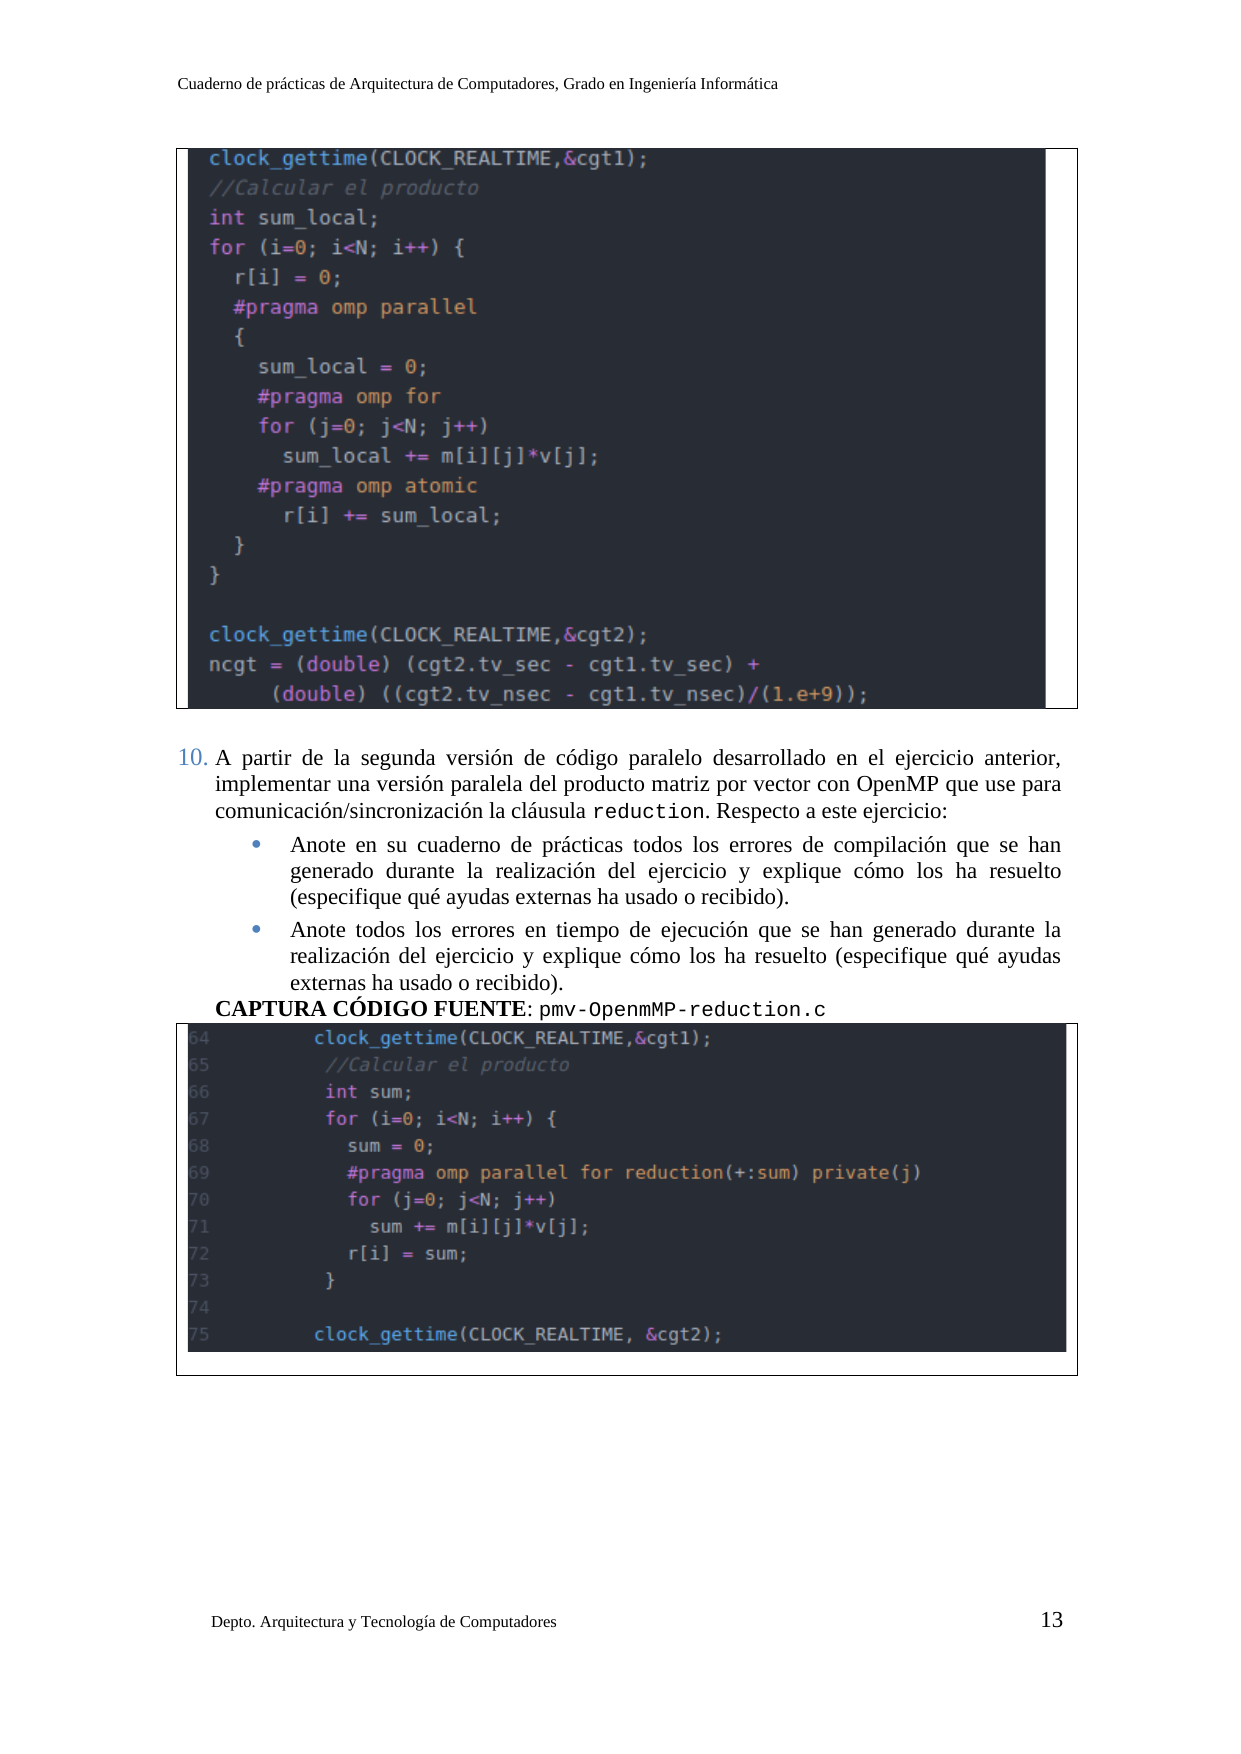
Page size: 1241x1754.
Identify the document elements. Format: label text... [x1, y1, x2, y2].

list Anote todos los errores en tiempo de ejecución que se han generado durante la realización del ejercicio y explique cómo los ha resuelto (especifique qué ayudas externas ha usado o recibido). [252, 916, 1063, 995]
table_header [1046, 149, 1077, 708]
list A partir de la segunda versión de código paralelo desarrollado en el ejercicio anterior, implementar una versión paralela del producto matriz por vector con OpenMP que use para comunicación/sincronización la cláusula reduction. Respecto a este ejercicio: [177, 742, 1063, 824]
list Anote en su cuaderno de prácticas todos los errores de compilación que se han generado durante la realización del ejercicio y explique cómo los ha resuelto (especifique qué ayudas externas ha usado o recibido). [252, 831, 1063, 910]
table_header [177, 1024, 1077, 1375]
table_header [177, 149, 187, 708]
picture [187, 148, 1046, 709]
picture [187, 1023, 1067, 1352]
text CAPTURA CÓDIGO FUENTE: pmv-OpenmMP-reduction.c [215, 995, 1063, 1023]
